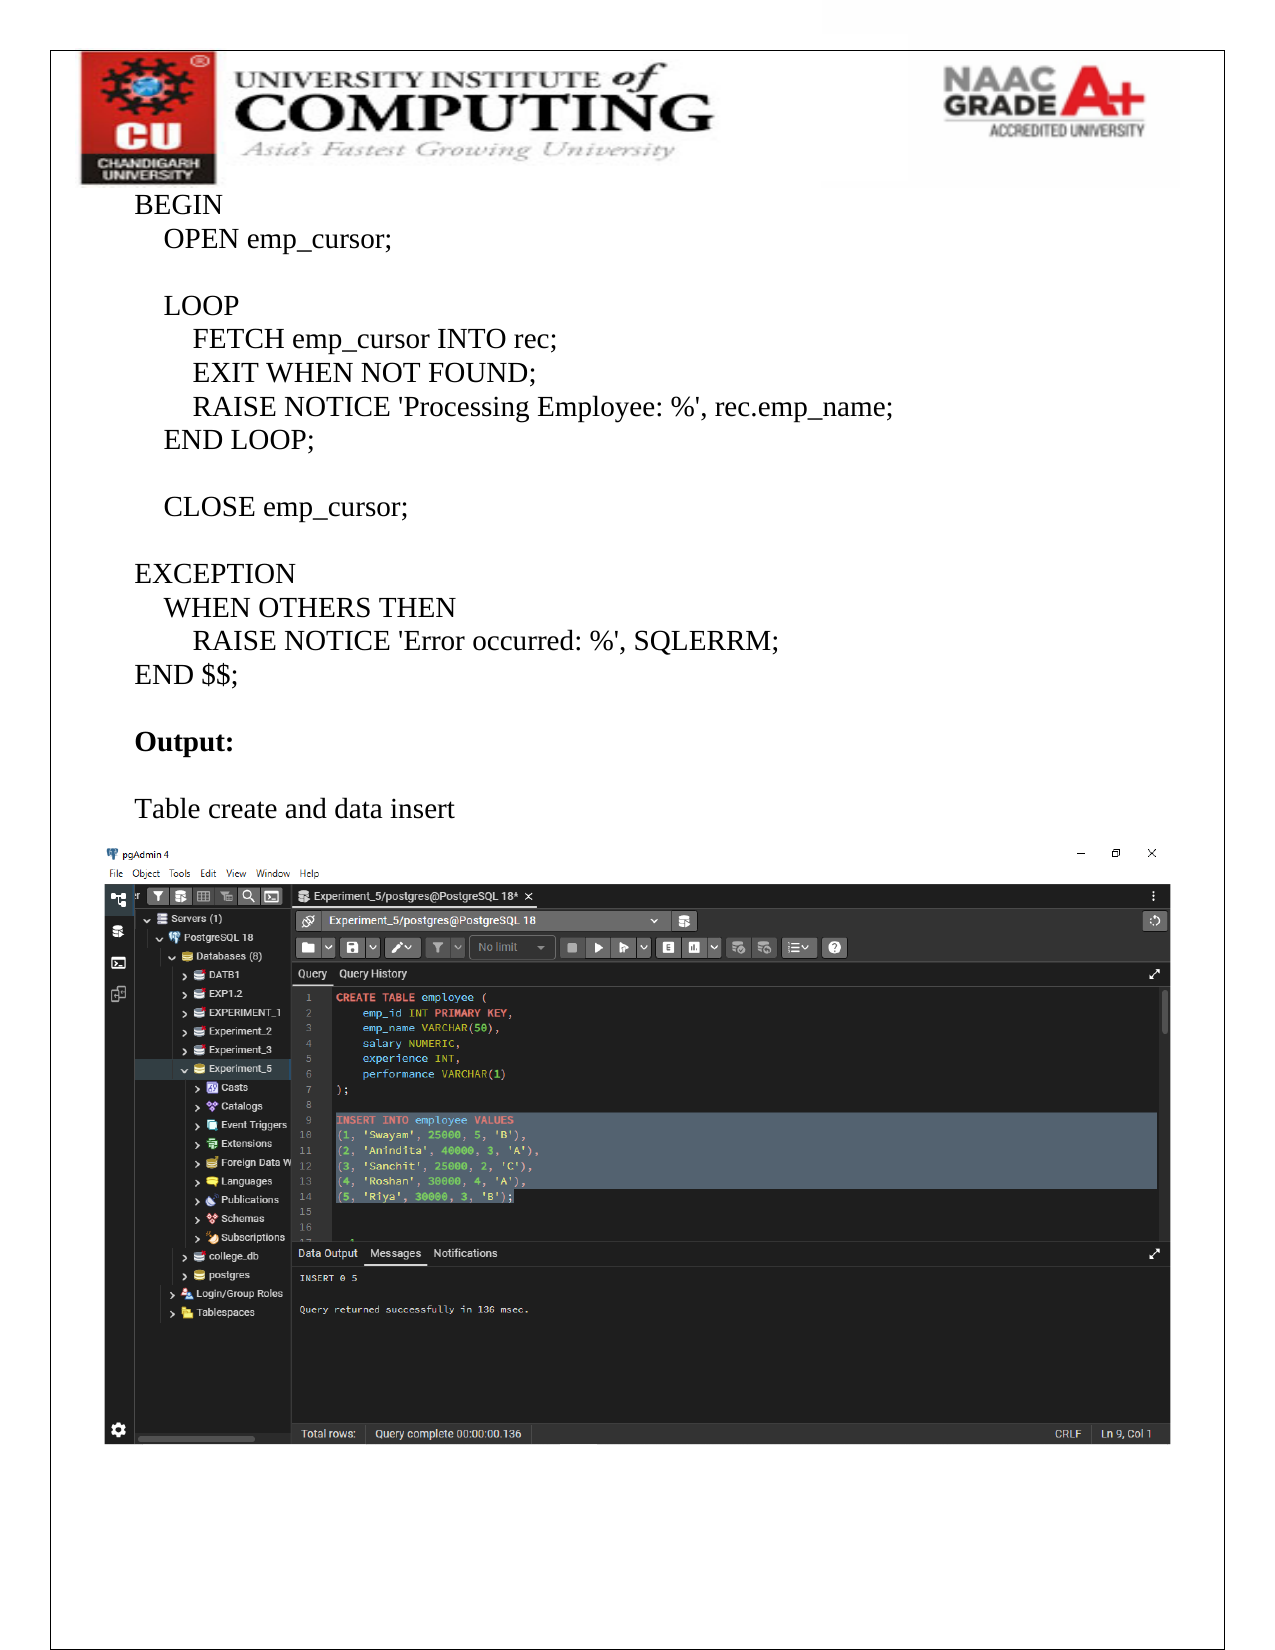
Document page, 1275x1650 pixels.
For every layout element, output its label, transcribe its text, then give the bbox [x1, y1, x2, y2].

text FETCH emp_cursor INTO rec; [134, 322, 1200, 355]
picture [75, 51, 1181, 188]
text END $$; [134, 657, 1200, 691]
text Table create and data insert [134, 791, 1200, 825]
text BEGIN [134, 187, 1200, 221]
text Output: [134, 724, 1200, 758]
text CLOSE emp_cursor; [134, 489, 1200, 523]
text EXCEPTION [134, 556, 1200, 590]
picture [104, 845, 1171, 1445]
picture [75, 0, 1181, 50]
text EXIT WHEN NOT FOUND; [134, 355, 1200, 389]
text LOOP [134, 288, 1200, 322]
text OPEN emp_cursor; [134, 221, 1200, 254]
text RAISE NOTICE 'Error occurred: %', SQLERRM; [134, 623, 1200, 657]
text RAISE NOTICE 'Processing Employee: %', rec.emp_name; [134, 389, 1200, 422]
text WHEN OTHERS THEN [134, 590, 1200, 623]
text END LOOP; [134, 422, 1200, 456]
